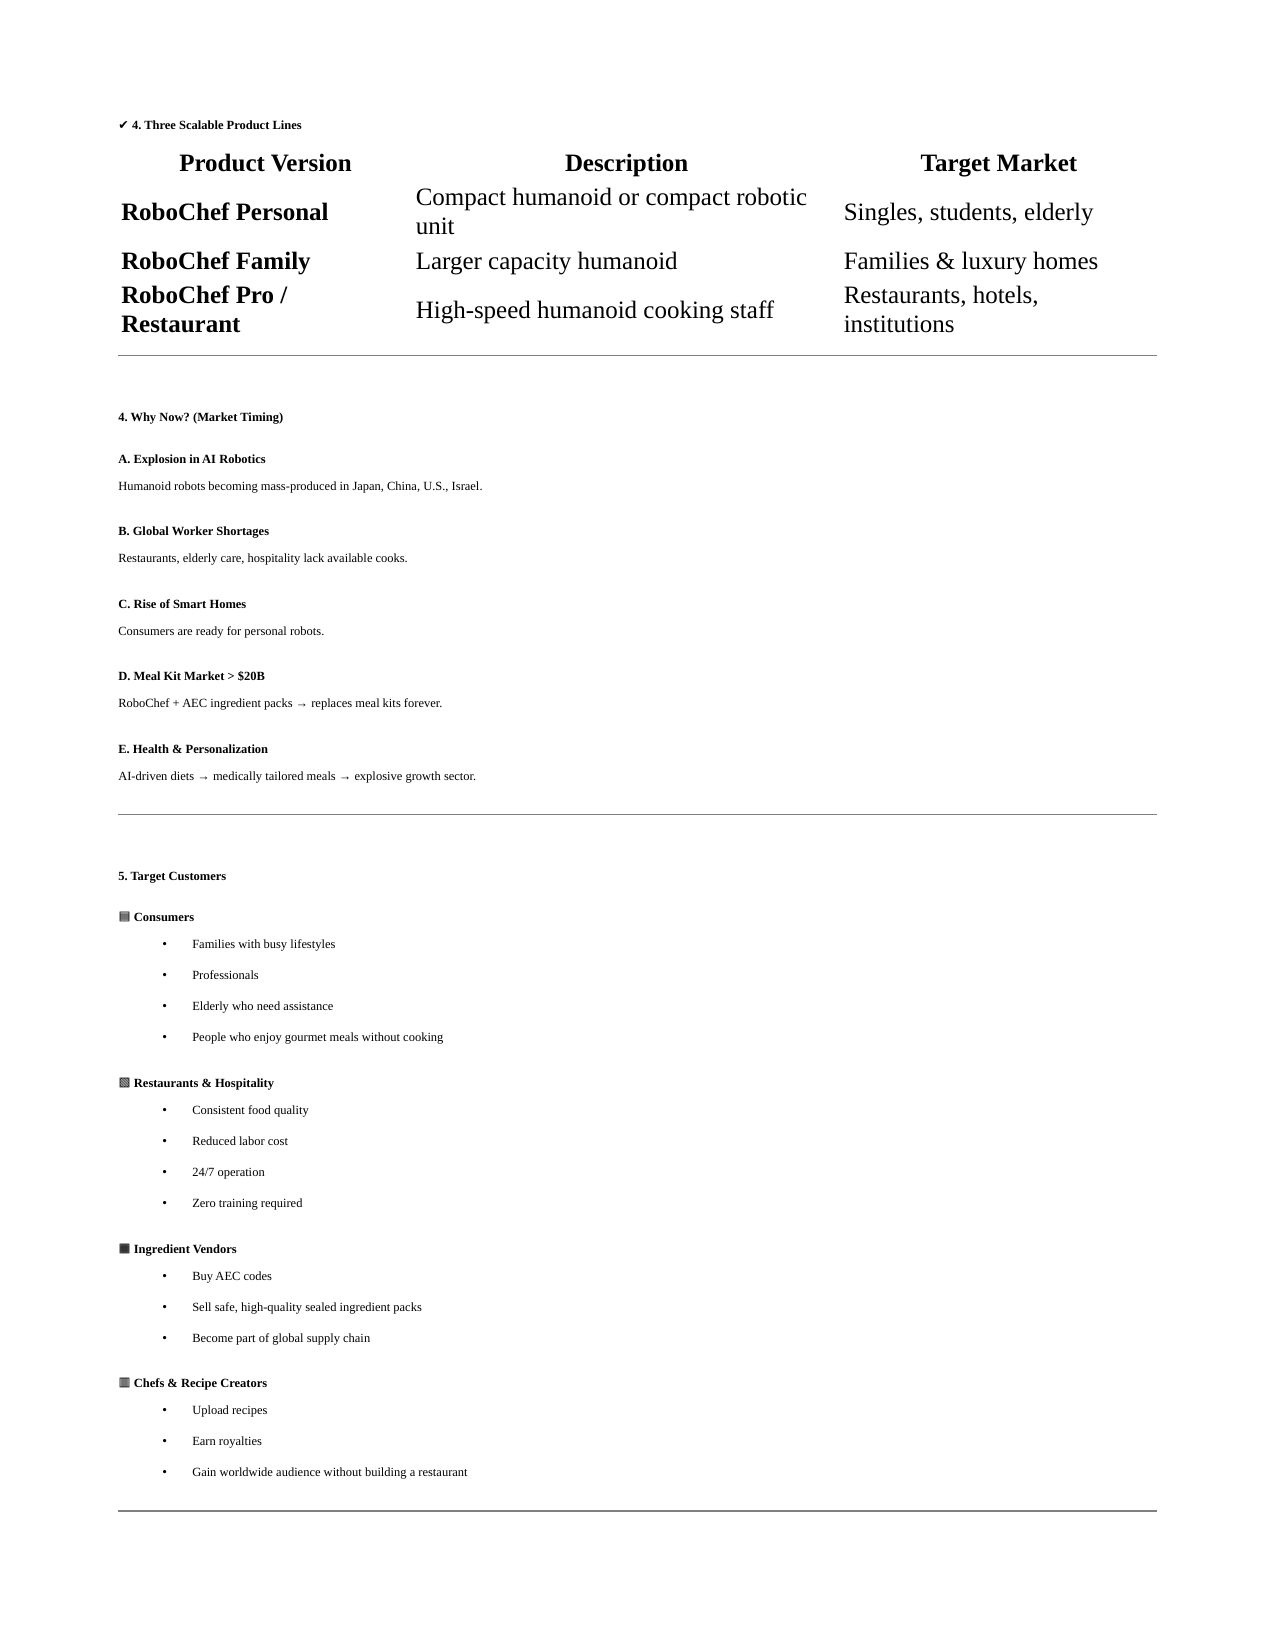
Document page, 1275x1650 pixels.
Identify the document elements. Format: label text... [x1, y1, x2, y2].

subtitle C. Rise of Smart Homes [118, 597, 1157, 611]
table_cell High-speed humanoid cooking staff [413, 278, 841, 341]
list Sell safe, high-quality sealed ingredient packs [162, 1299, 1157, 1314]
list Elderly who need assistance [162, 999, 1157, 1013]
subtitle 5. Target Customers [118, 869, 1157, 883]
subtitle 🟩 Restaurants & Hospitality [118, 1076, 1157, 1090]
table_cell Families & luxury homes [841, 243, 1157, 277]
list Upload recipes [162, 1403, 1157, 1417]
subtitle ✔️ 4. Three Scalable Product Lines [118, 118, 1157, 132]
subtitle 🟦 Consumers [118, 910, 1157, 924]
text Consumers are ready for personal robots. [118, 623, 1157, 638]
list Earn royalties [162, 1434, 1157, 1448]
list Professionals [162, 968, 1157, 982]
text Humanoid robots becoming mass-produced in Japan, China, U.S., Israel. [118, 478, 1157, 493]
subtitle 4. Why Now? (Market Timing) [118, 410, 1157, 424]
list Gain worldwide audience without building a restaurant [162, 1465, 1157, 1479]
table_header Description [413, 145, 841, 179]
list 24/7 operation [162, 1165, 1157, 1179]
subtitle D. Meal Kit Market > $20B [118, 669, 1157, 683]
table_header Target Market [841, 145, 1157, 179]
subtitle B. Global Worker Shortages [118, 524, 1157, 538]
text Restaurants, elderly care, hospitality lack available cooks. [118, 551, 1157, 565]
list Consistent food quality [162, 1103, 1157, 1117]
subtitle A. Explosion in AI Robotics [118, 452, 1157, 466]
subtitle 🟧 Ingredient Vendors [118, 1241, 1157, 1256]
table_cell RoboChef Family [118, 243, 413, 277]
text AI-driven diets → medically tailored meals → explosive growth sector. [118, 768, 1157, 783]
list Reduced labor cost [162, 1134, 1157, 1148]
text RoboChef + AEC ingredient packs → replaces meal kits forever. [118, 696, 1157, 710]
list Zero training required [162, 1196, 1157, 1210]
table_header Product Version [118, 145, 413, 179]
table_cell Larger capacity humanoid [413, 243, 841, 277]
subtitle E. Health & Personalization [118, 742, 1157, 756]
list People who enjoy gourmet meals without cooking [162, 1030, 1157, 1044]
list Buy AEC codes [162, 1268, 1157, 1283]
list Become part of global supply chain [162, 1330, 1157, 1345]
list Families with busy lifestyles [162, 937, 1157, 951]
table_cell Singles, students, elderly [841, 180, 1157, 243]
table_cell Restaurants, hotels, institutions [841, 278, 1157, 341]
table_cell Compact humanoid or compact robotic unit [413, 180, 841, 243]
table_cell RoboChef Personal [118, 180, 413, 243]
subtitle 🟥 Chefs & Recipe Creators [118, 1376, 1157, 1390]
table_cell RoboChef Pro / Restaurant [118, 278, 413, 341]
